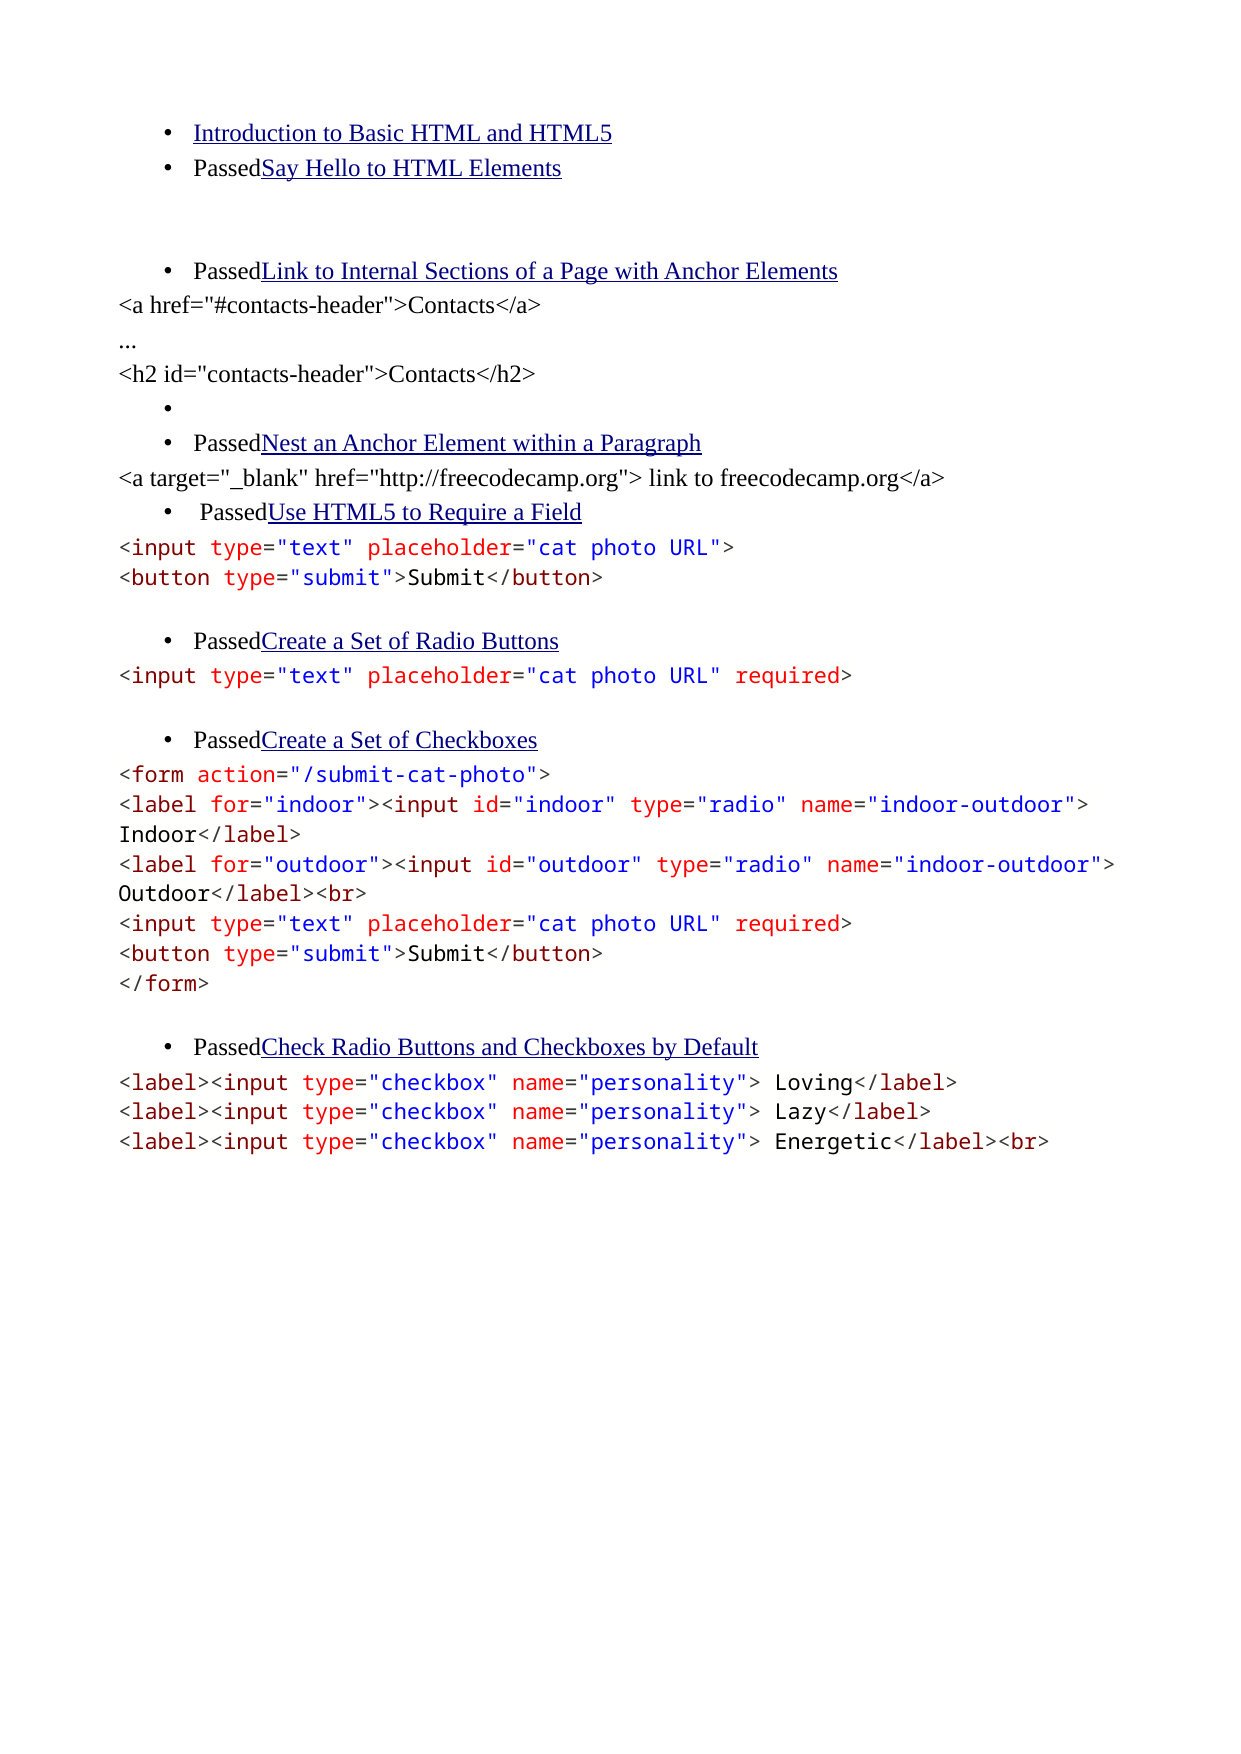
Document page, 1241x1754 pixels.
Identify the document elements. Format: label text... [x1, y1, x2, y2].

list PassedCreate a Set of Checkboxes [164, 725, 1122, 753]
text <form action="/submit-cat-photo"> [118, 759, 1122, 789]
text <label><input type="checkbox" name="personality"> Loving</label> [118, 1066, 1122, 1096]
text <label><input type="checkbox" name="personality"> Lazy</label> [118, 1096, 1122, 1126]
text <input type="text" placeholder="cat photo URL" required> [118, 908, 1122, 938]
list PassedNest an Anchor Element within a Paragraph [164, 428, 1122, 457]
list PassedLink to Internal Sections of a Page with Anchor Elements [164, 256, 1122, 285]
list PassedUse HTML5 to Require a Field [164, 497, 1122, 526]
text <button type="submit">Submit</button> [118, 938, 1122, 968]
text <label for="outdoor"><input id="outdoor" type="radio" name="indoor-outdoor"> Outdoor</label><br> [118, 848, 1122, 908]
text <a href="#contacts-header">Contacts</a> ... <h2 id="contacts-header">Contacts</h2> [118, 291, 1122, 388]
text <button type="submit">Submit</button> [118, 562, 1122, 591]
text </form> [118, 968, 1122, 997]
list PassedCheck Radio Buttons and Checkboxes by Default [164, 1032, 1122, 1061]
text <a target="_blank" href="http://freecodecamp.org"> link to freecodecamp.org</a> [118, 463, 1122, 492]
list PassedSay Hello to HTML Elements [164, 153, 1122, 181]
text <input type="text" placeholder="cat photo URL" required> [118, 660, 1122, 690]
text <label for="indoor"><input id="indoor" type="radio" name="indoor-outdoor"> Indoor</label> [118, 789, 1122, 848]
list PassedCreate a Set of Radio Buttons [164, 626, 1122, 655]
list Introduction to Basic HTML and HTML5 [164, 118, 1122, 147]
text <input type="text" placeholder="cat photo URL"> [118, 532, 1122, 562]
text <label><input type="checkbox" name="personality"> Energetic</label><br> [118, 1126, 1122, 1156]
